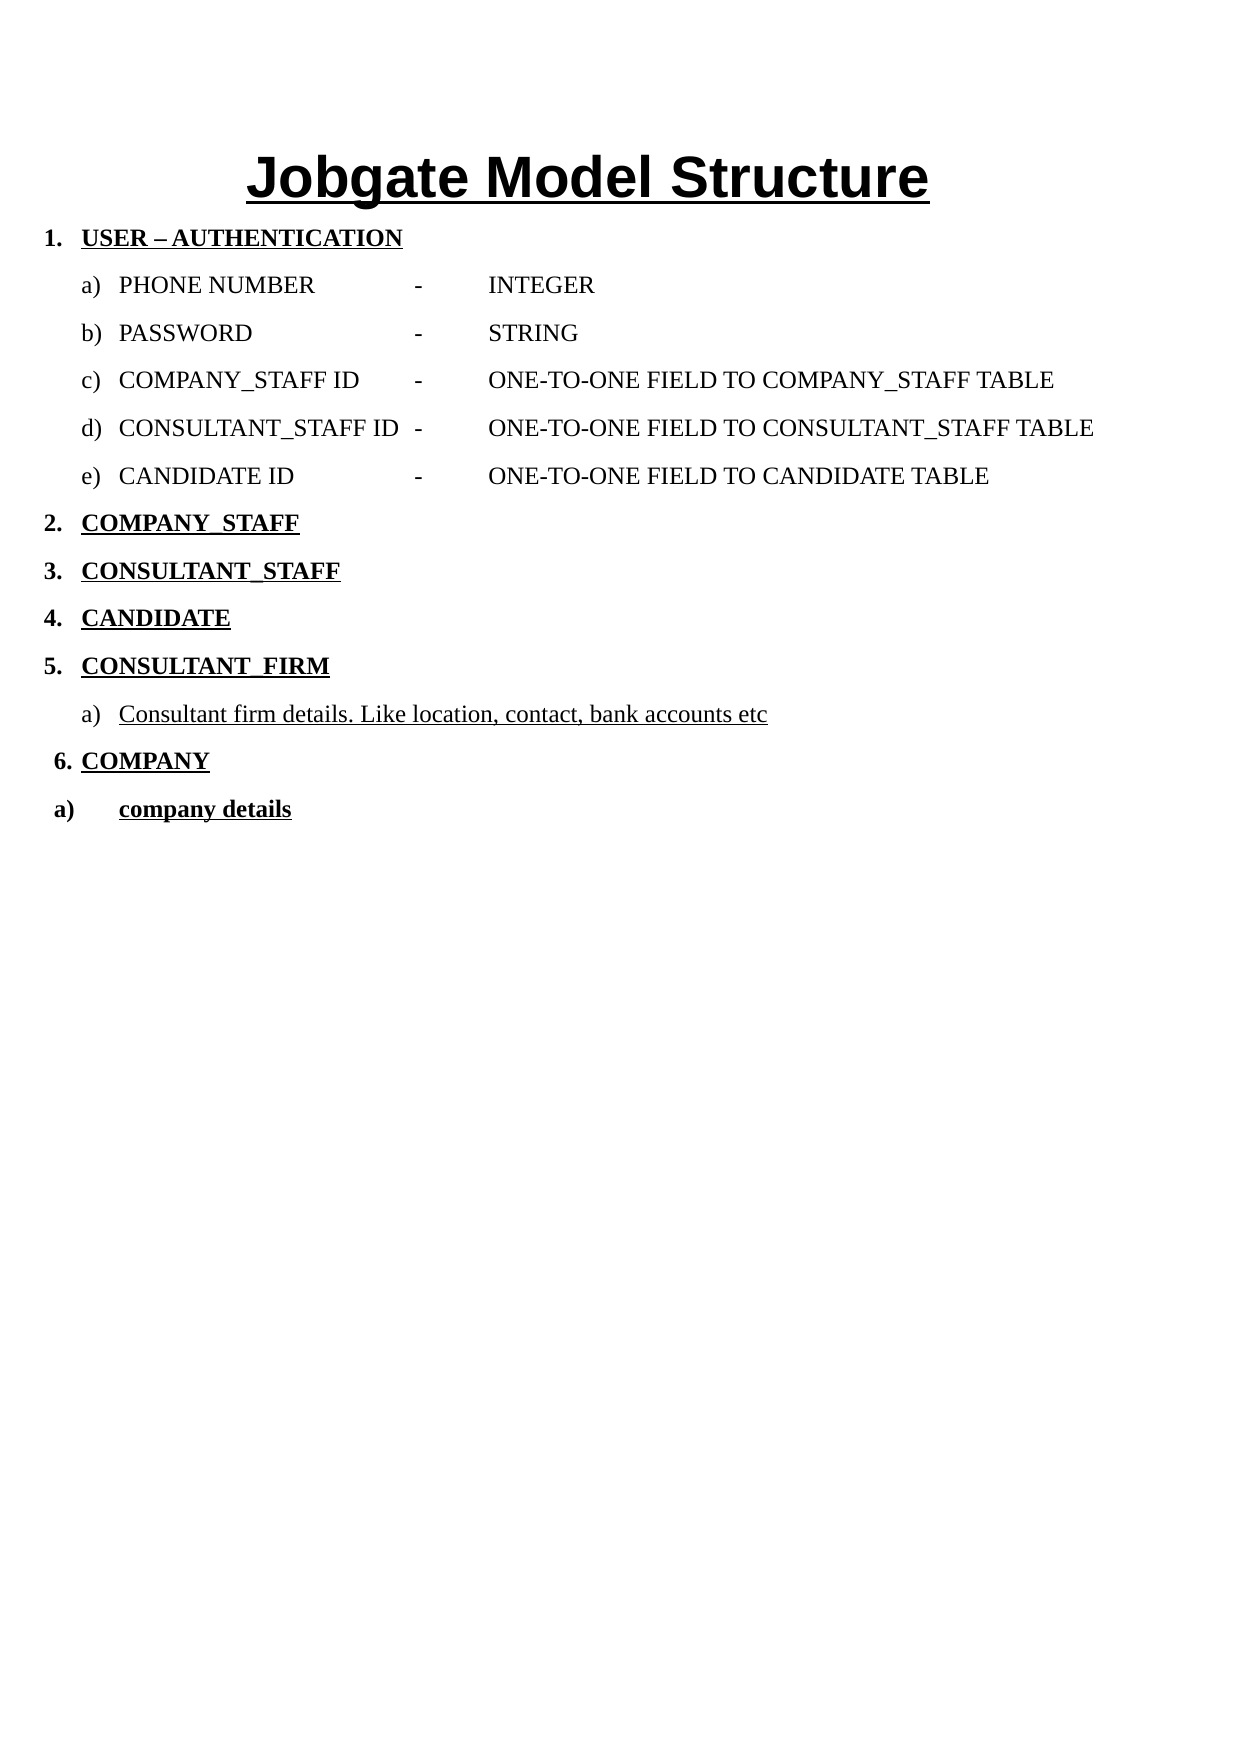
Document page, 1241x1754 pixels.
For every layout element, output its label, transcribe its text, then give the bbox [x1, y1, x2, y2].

list CONSULTANT_FIRM [44, 651, 1170, 680]
list CANDIDATE [44, 603, 1170, 632]
title Jobgate Model Structure [6, 143, 1170, 210]
list PHONE NUMBER - INTEGER [81, 270, 1170, 299]
list PASSWORD - STRING [81, 318, 1170, 347]
list CONSULTANT_STAFF ID - ONE-TO-ONE FIELD TO CONSULTANT_STAFF TABLE [81, 413, 1170, 442]
list COMPANY [53, 746, 1170, 775]
list USER – AUTHENTICATION [44, 223, 1170, 251]
list CONSULTANT_STAFF [44, 556, 1170, 585]
list CANDIDATE ID - ONE-TO-ONE FIELD TO CANDIDATE TABLE [81, 461, 1170, 489]
list Consultant firm details. Like location, contact, bank accounts etc [81, 699, 1170, 727]
list COMPANY_STAFF [44, 508, 1170, 537]
list COMPANY_STAFF ID - ONE-TO-ONE FIELD TO COMPANY_STAFF TABLE [81, 366, 1170, 394]
list company details [53, 794, 1170, 823]
